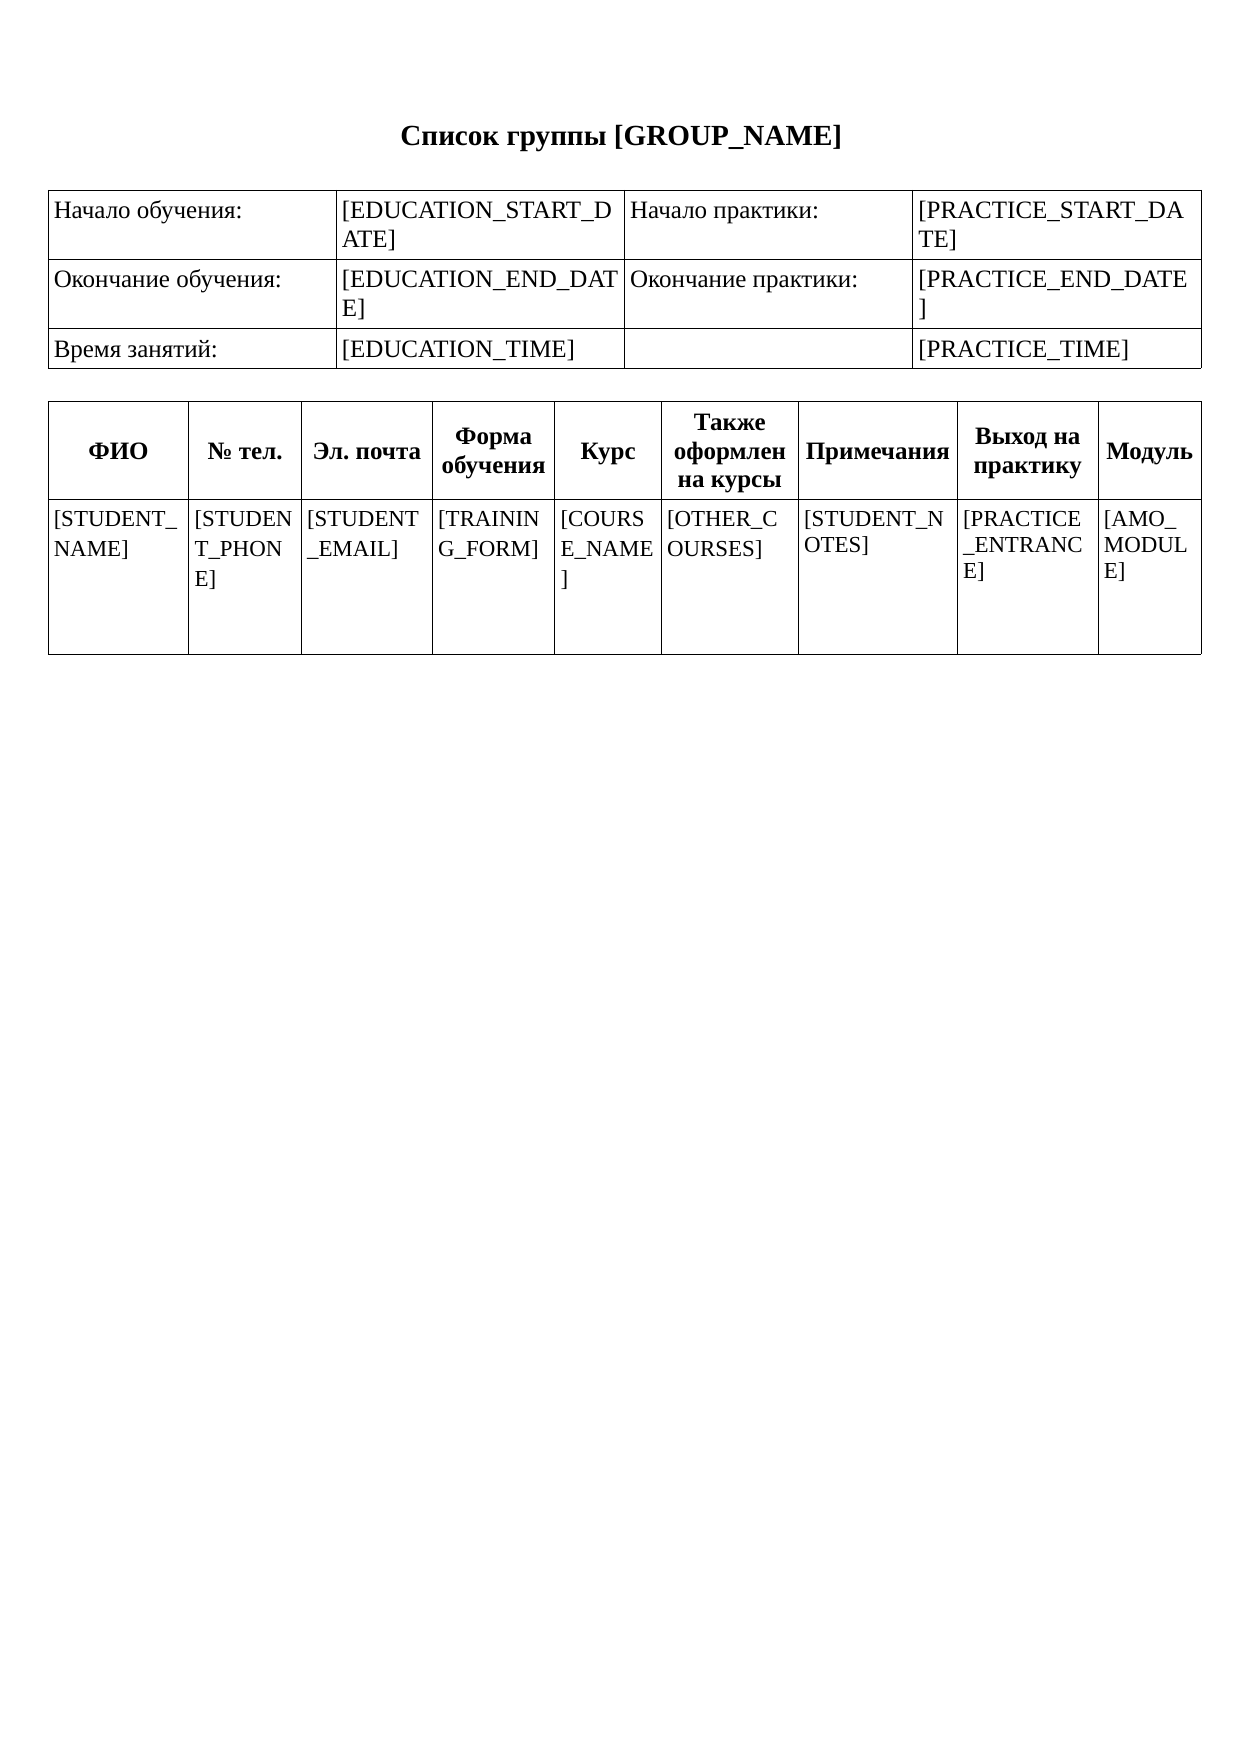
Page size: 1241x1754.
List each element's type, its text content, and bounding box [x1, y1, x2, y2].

table_cell [PRACTICE_TIME] [913, 329, 1201, 368]
table_cell Время занятий: [49, 329, 336, 368]
table_header Модуль [1099, 402, 1201, 499]
table_cell [PRACTICE_ENTRANCE] [958, 500, 1098, 654]
table_cell [STUDENT_NAME] [49, 500, 188, 654]
table_header [EDUCATION_START_DATE] [337, 191, 624, 259]
table_header ФИО [49, 402, 188, 499]
table_header № тел. [189, 402, 301, 499]
table_header Также оформлен на курсы [662, 402, 798, 499]
table_header Форма обучения [433, 402, 554, 499]
table_cell Окончание практики: [625, 260, 912, 328]
table_cell Окончание обучения: [49, 260, 336, 328]
table_cell [OTHER_COURSES] [662, 500, 798, 654]
table_header Начало практики: [625, 191, 912, 259]
table_header Начало обучения: [49, 191, 336, 259]
table_cell [PRACTICE_END_DATE] [913, 260, 1201, 328]
table_header Курс [555, 402, 661, 499]
text Список группы [GROUP_NAME] [48, 118, 1201, 152]
table_cell [AMO_MODULE] [1099, 500, 1201, 654]
table_cell [STUDENT_EMAIL] [302, 500, 432, 654]
table_header Выход на практику [958, 402, 1098, 499]
table_cell [EDUCATION_END_DATE] [337, 260, 624, 328]
table_header [PRACTICE_START_DATE] [913, 191, 1201, 259]
table_cell [TRAINING_FORM] [433, 500, 554, 654]
table_cell [STUDENT_NOTES] [799, 500, 957, 654]
table_header Эл. почта [302, 402, 432, 499]
table_header Примечания [799, 402, 957, 499]
table_cell [STUDENT_PHONE] [189, 500, 301, 654]
table_cell [COURSE_NAME] [555, 500, 661, 654]
table_cell [625, 329, 912, 368]
table_cell [EDUCATION_TIME] [337, 329, 624, 368]
